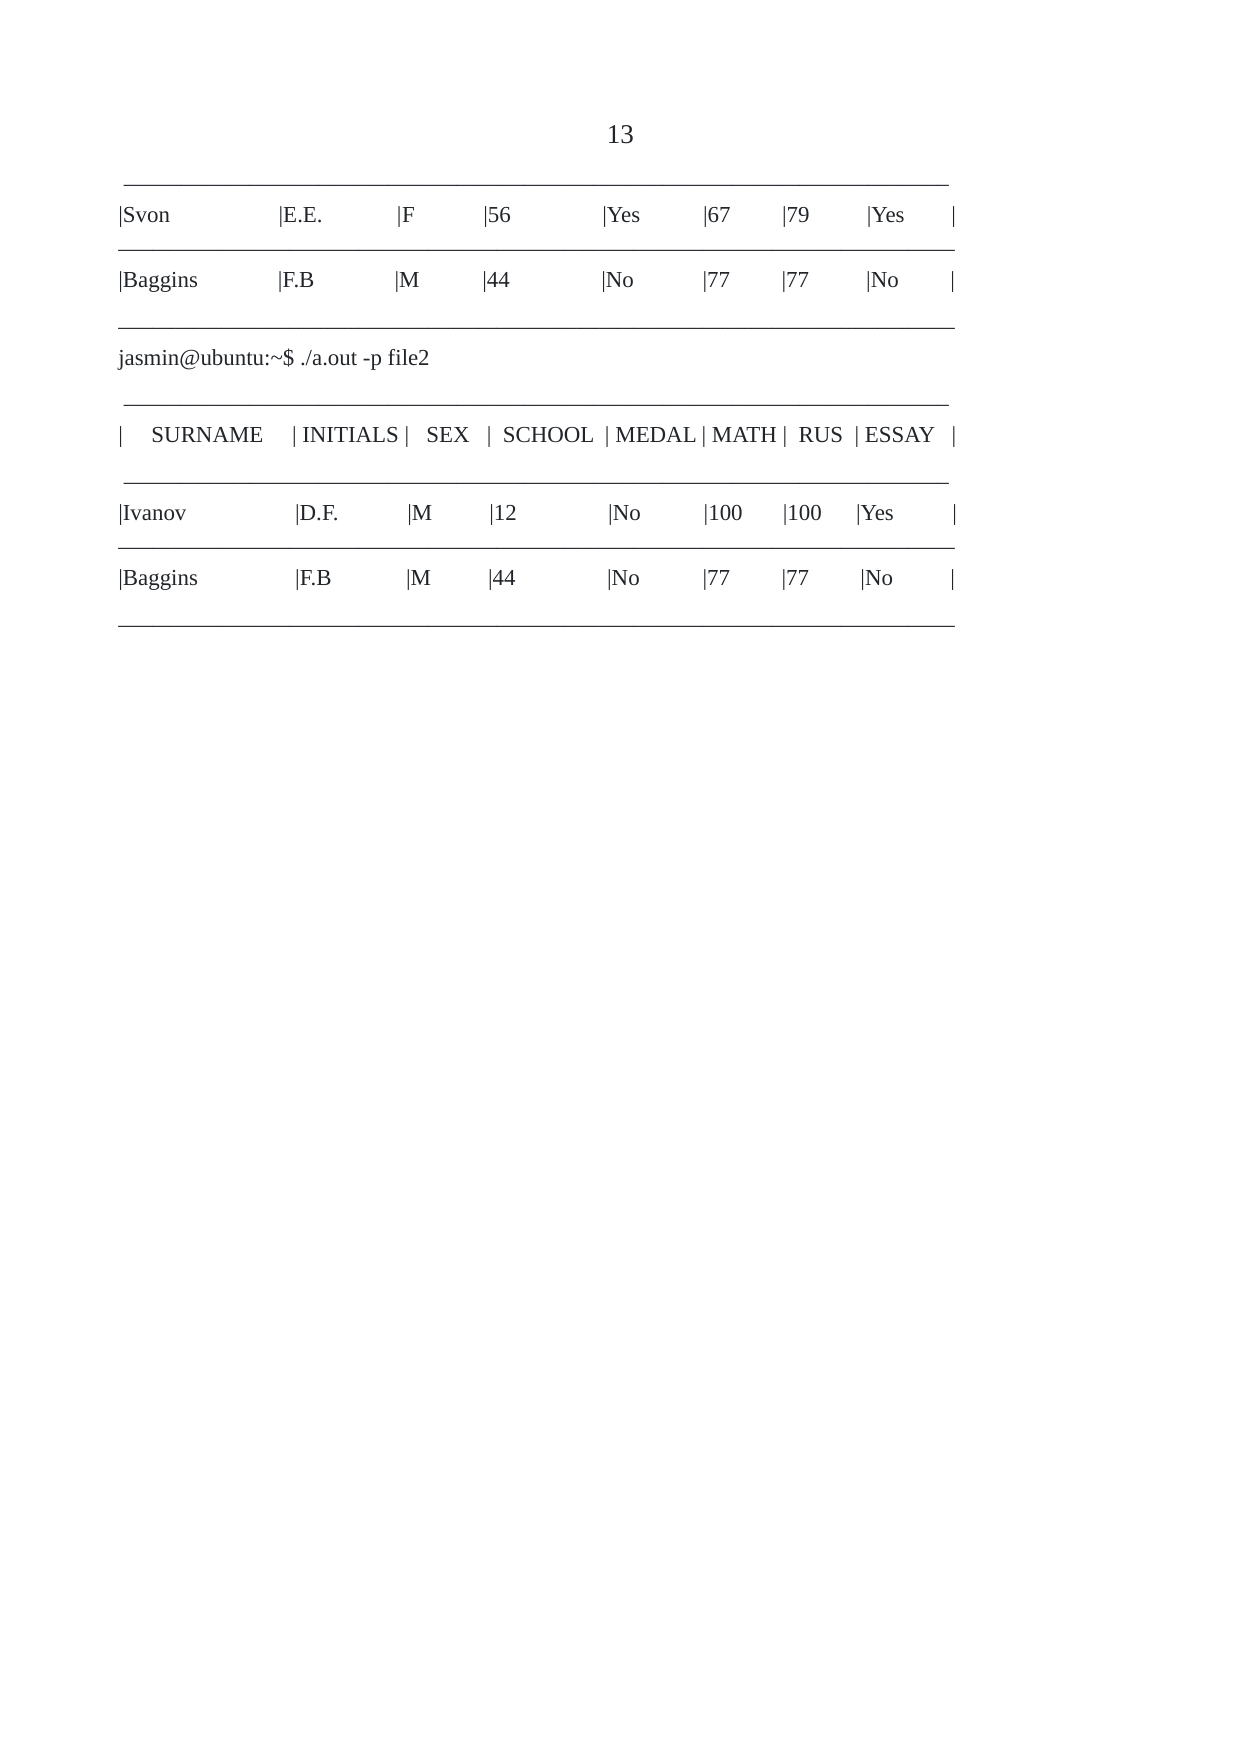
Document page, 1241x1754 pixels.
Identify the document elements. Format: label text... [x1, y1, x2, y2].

text ________________________________________________________________________ [118, 460, 1122, 486]
text jasmin@ubuntu:~$ ./a.out -p file2 [118, 343, 1122, 370]
text |Svon |E.E. |F |56 |Yes |67 |79 |Yes | _________________________________________________________________________ [118, 201, 1122, 253]
text ________________________________________________________________________ [118, 382, 1122, 409]
text _________________________________________________________________________ [118, 603, 1122, 629]
text _________________________________________________________________________ [118, 305, 1122, 331]
text |Ivanov |D.F. |M |12 |No |100 |100 |Yes | _________________________________________________________________________ [118, 499, 1122, 552]
text |Baggins |F.B |M |44 |No |77 |77 |No | [118, 266, 1122, 292]
text ________________________________________________________________________ [118, 162, 1122, 188]
text |Baggins |F.B |M |44 |No |77 |77 |No | [118, 564, 1122, 591]
text | SURNAME | INITIALS | SEX | SCHOOL | MEDAL | MATH | RUS | ESSAY | [118, 421, 1122, 448]
text 13 [118, 118, 1122, 149]
